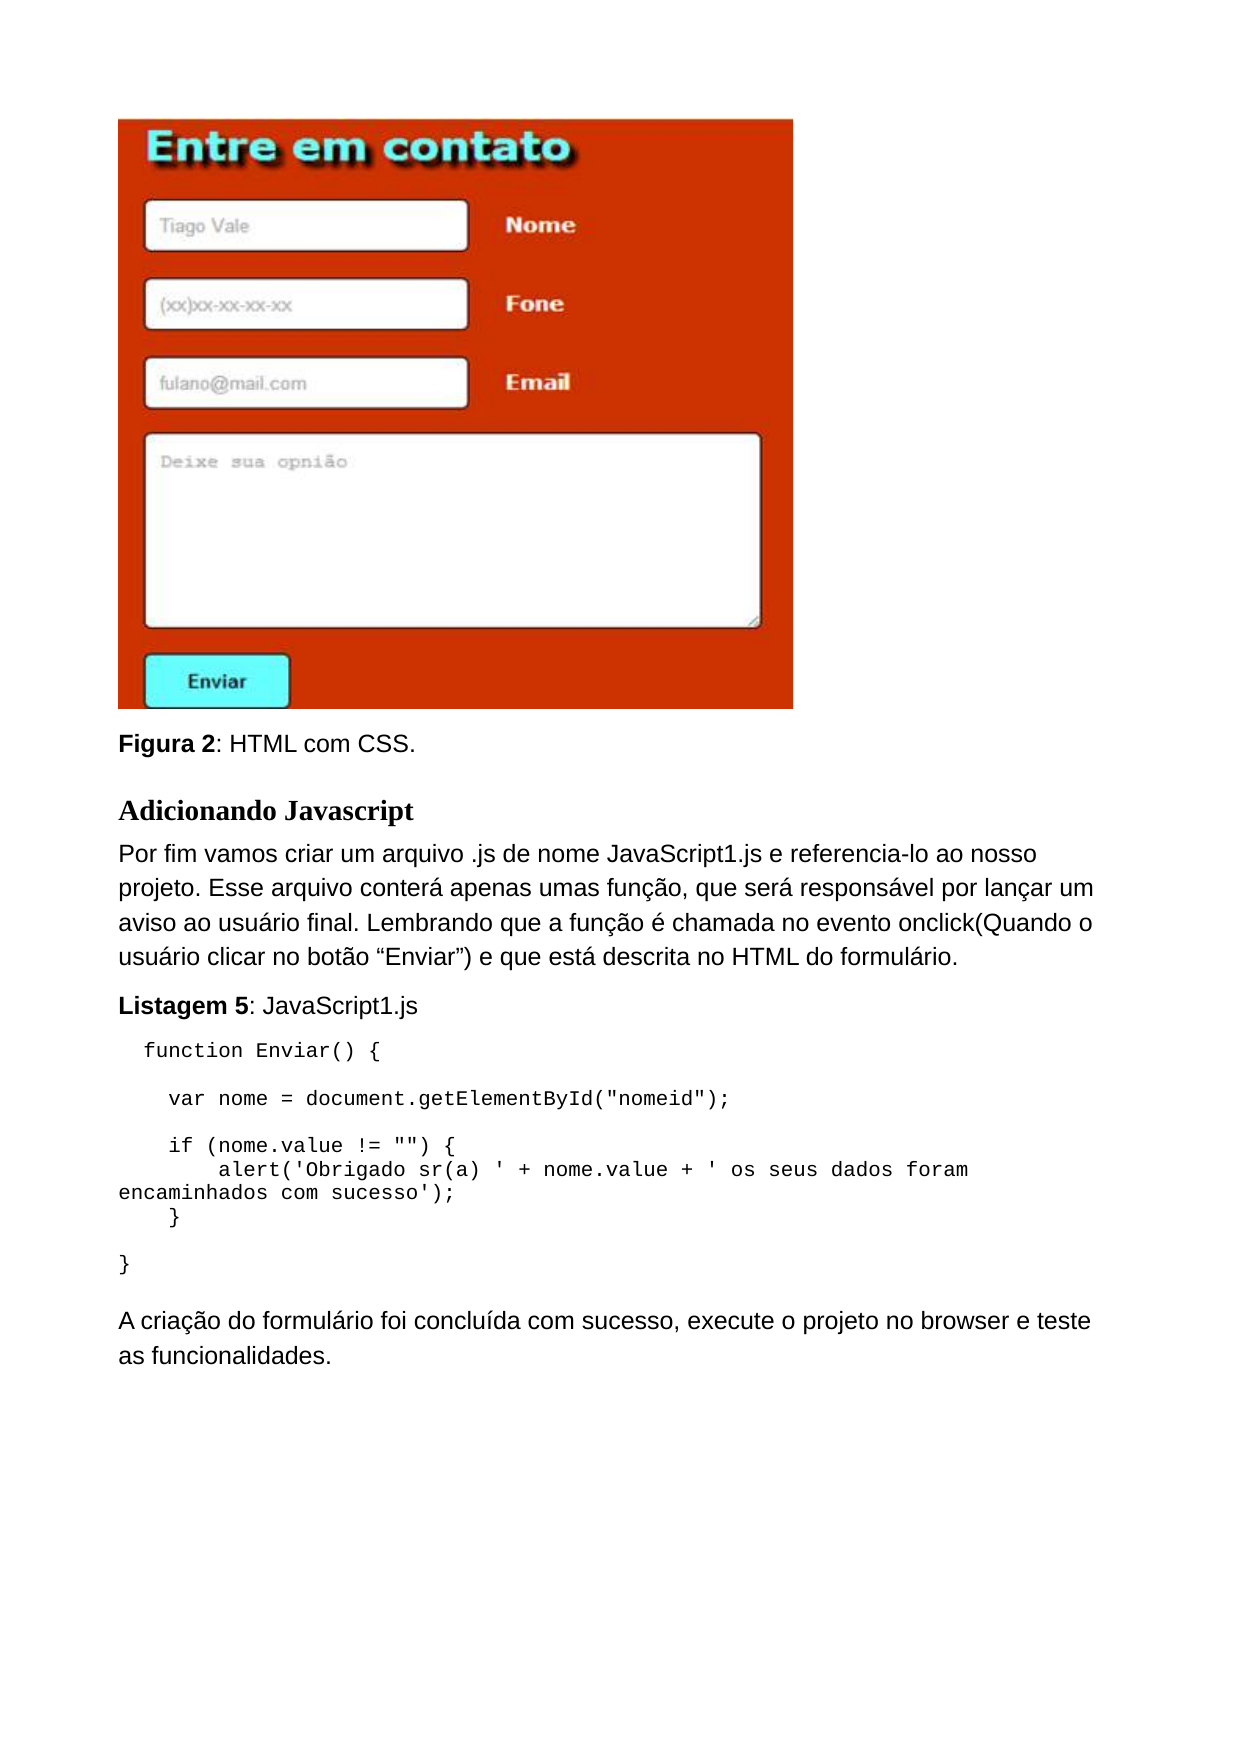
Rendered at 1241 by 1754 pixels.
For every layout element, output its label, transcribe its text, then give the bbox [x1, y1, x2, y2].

text A criação do formulário foi concluída com sucesso, execute o projeto no browser e teste as funcionalidades. [118, 1306, 1122, 1369]
text } [118, 1253, 1122, 1277]
text alert('Obrigado sr(a) ' + nome.value + ' os seus dados foram encaminhados com sucesso'); [118, 1158, 1122, 1206]
text if (nome.value != "") { [118, 1135, 1122, 1158]
text Figura 2: HTML com CSS. [118, 729, 1122, 758]
subtitle Adicionando Javascript [118, 793, 1122, 826]
text var nome = document.getElementById("nomeid"); [118, 1088, 1122, 1111]
text } [118, 1206, 1122, 1229]
picture [118, 118, 794, 709]
text Listagem 5: JavaScript1.js [118, 991, 1122, 1020]
text Por fim vamos criar um arquivo .js de nome JavaScript1.js e referencia-lo ao nosso projeto. Esse arquivo conterá apenas umas função, que será responsável por lançar um aviso ao usuário final. Lembrando que a função é chamada no evento onclick(Quando o usuário clicar no botão “Enviar”) e que está descrita no HTML do formulário. [118, 839, 1122, 971]
text function Enviar() { [118, 1040, 1122, 1064]
